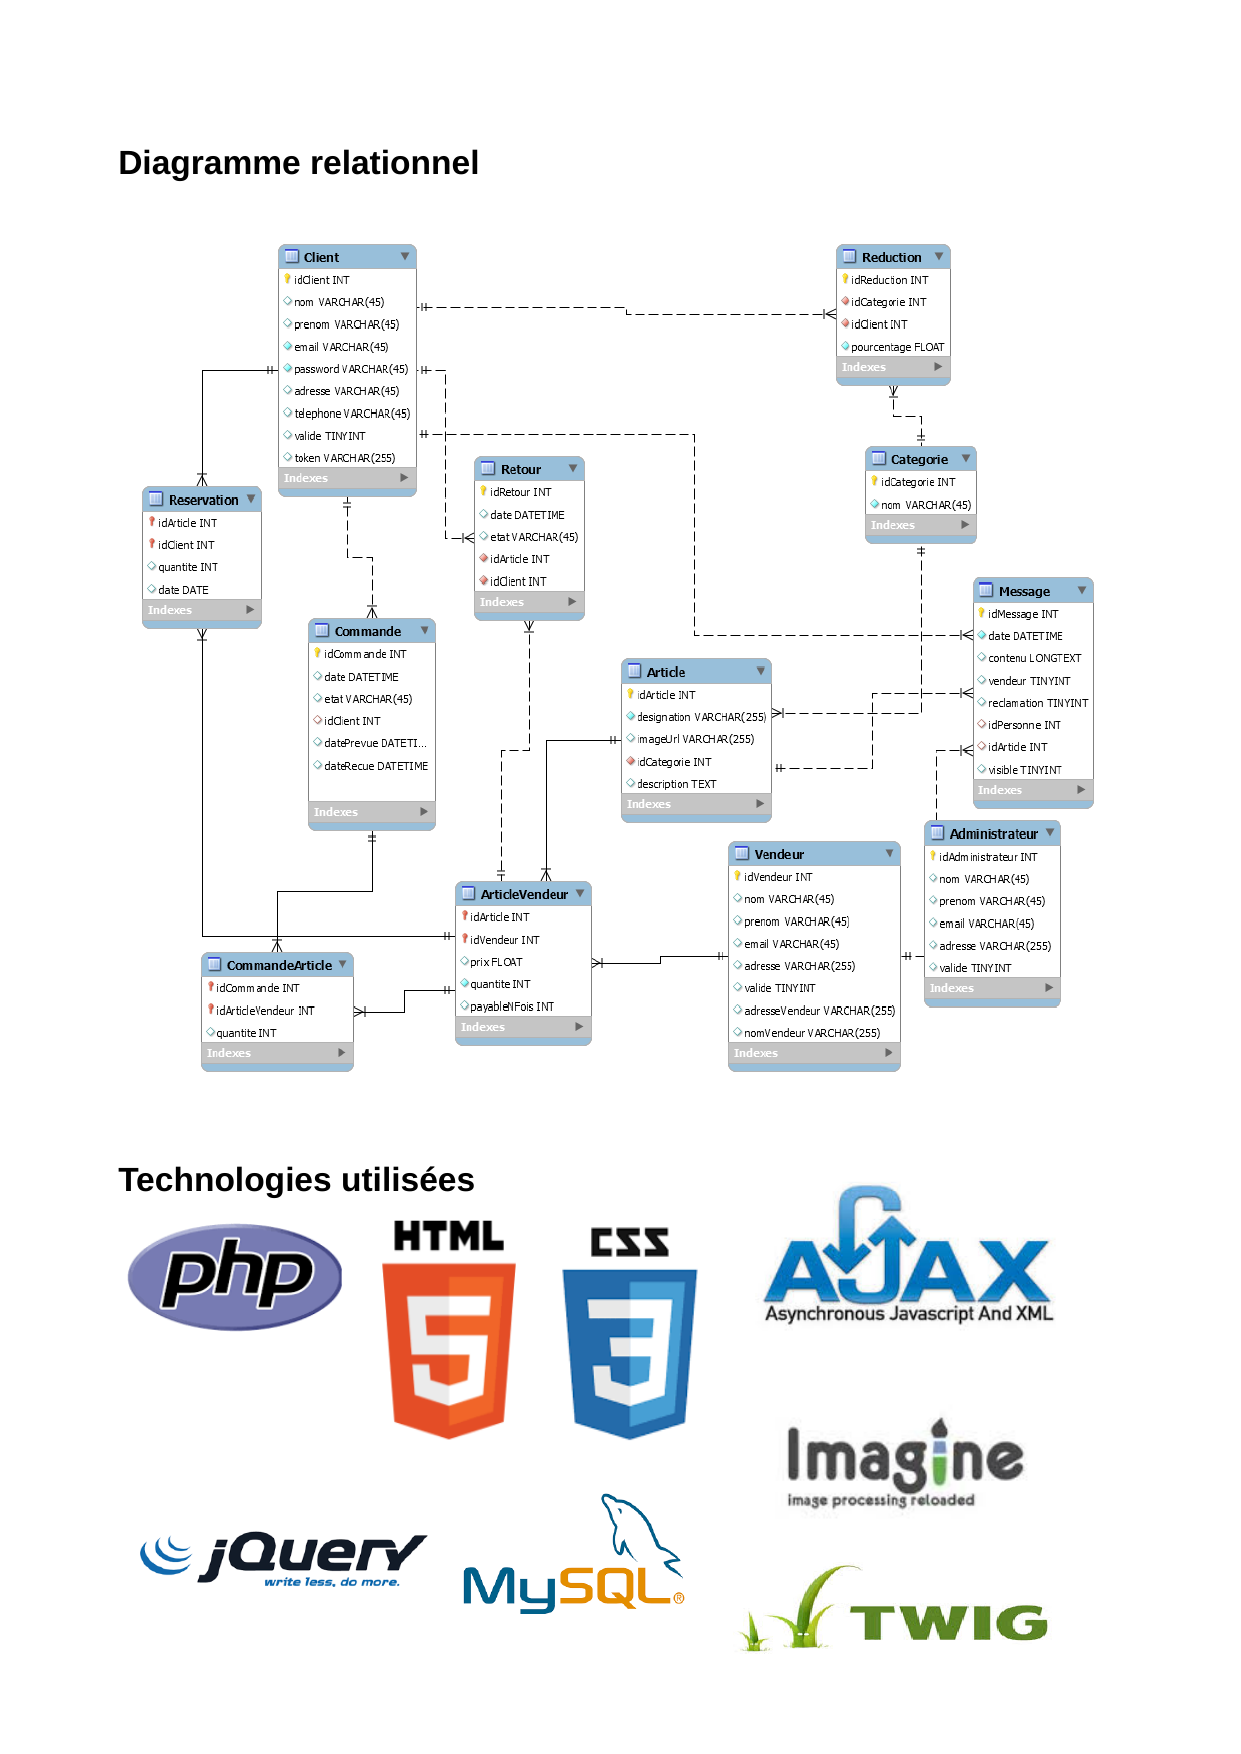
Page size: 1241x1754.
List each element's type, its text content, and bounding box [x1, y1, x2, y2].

picture [767, 1385, 1048, 1525]
picture [753, 1162, 1074, 1341]
picture [126, 1221, 342, 1336]
picture [731, 1545, 1099, 1661]
picture [372, 1215, 524, 1443]
picture [132, 244, 1102, 1092]
picture [131, 1513, 436, 1594]
picture [461, 1485, 690, 1621]
subtitle Diagramme relationnel [118, 143, 1122, 182]
picture [552, 1210, 707, 1446]
subtitle Technologies utilisées [118, 1159, 1122, 1198]
